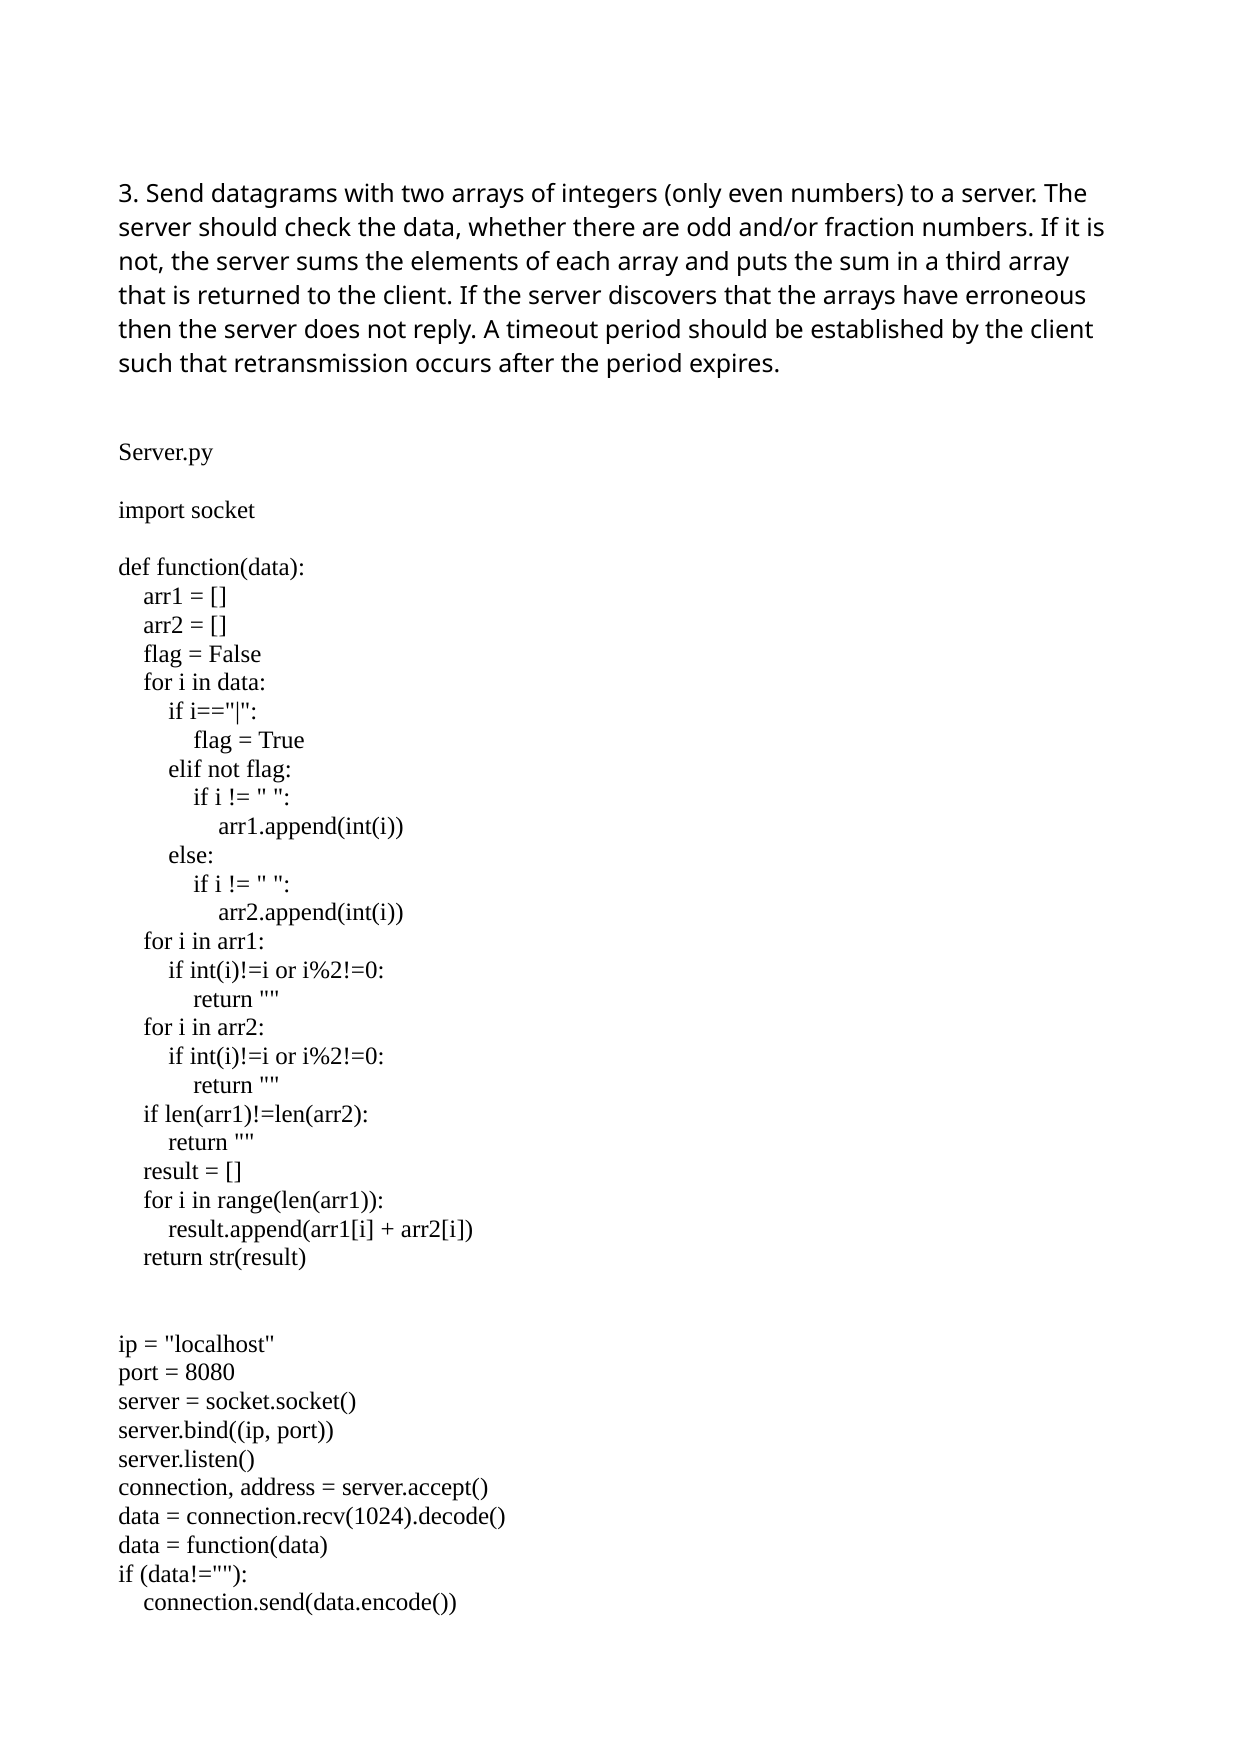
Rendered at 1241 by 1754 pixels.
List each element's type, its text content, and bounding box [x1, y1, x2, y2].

text if i != " ": [118, 782, 1122, 811]
text server.listen() [118, 1444, 1122, 1472]
text else: [118, 840, 1122, 869]
text for i in arr2: [118, 1012, 1122, 1041]
text if i != " ": [118, 869, 1122, 897]
text for i in data: [118, 667, 1122, 696]
text server = socket.socket() [118, 1386, 1122, 1415]
text if i=="|": [118, 696, 1122, 725]
text result = [] [118, 1156, 1122, 1185]
text Server.py [118, 437, 1122, 466]
text for i in arr1: [118, 926, 1122, 955]
text arr1 = [] [118, 581, 1122, 610]
text data = function(data) [118, 1530, 1122, 1559]
text connection.send(data.encode()) [118, 1587, 1122, 1616]
text arr2.append(int(i)) [118, 897, 1122, 926]
text flag = False [118, 639, 1122, 667]
text return "" [118, 1070, 1122, 1099]
text for i in range(len(arr1)): [118, 1185, 1122, 1214]
text elif not flag: [118, 754, 1122, 782]
text ip = "localhost" [118, 1329, 1122, 1357]
text connection, address = server.accept() [118, 1472, 1122, 1501]
text if int(i)!=i or i%2!=0: [118, 955, 1122, 984]
text arr1.append(int(i)) [118, 811, 1122, 840]
text if len(arr1)!=len(arr2): [118, 1099, 1122, 1127]
text server.bind((ip, port)) [118, 1415, 1122, 1444]
text def function(data): [118, 552, 1122, 581]
text if int(i)!=i or i%2!=0: [118, 1041, 1122, 1070]
text return str(result) [118, 1242, 1122, 1271]
text data = connection.recv(1024).decode() [118, 1501, 1122, 1530]
text arr2 = [] [118, 610, 1122, 639]
text 3. Send datagrams with two arrays of integers (only even numbers) to a server. The server should check the data, whether there are odd and/or fraction numbers. If it is not, the server sums the elements of each array and puts the sum in a third array that is returned to the client. If the server discovers that the arrays have erroneous then the server does not reply. A timeout period should be established by the client such that retransmission occurs after the period expires. [118, 176, 1122, 380]
text port = 8080 [118, 1357, 1122, 1386]
text result.append(arr1[i] + arr2[i]) [118, 1214, 1122, 1242]
text flag = True [118, 725, 1122, 754]
text return "" [118, 984, 1122, 1012]
text return "" [118, 1127, 1122, 1156]
text if (data!=""): [118, 1559, 1122, 1587]
text import socket [118, 495, 1122, 524]
